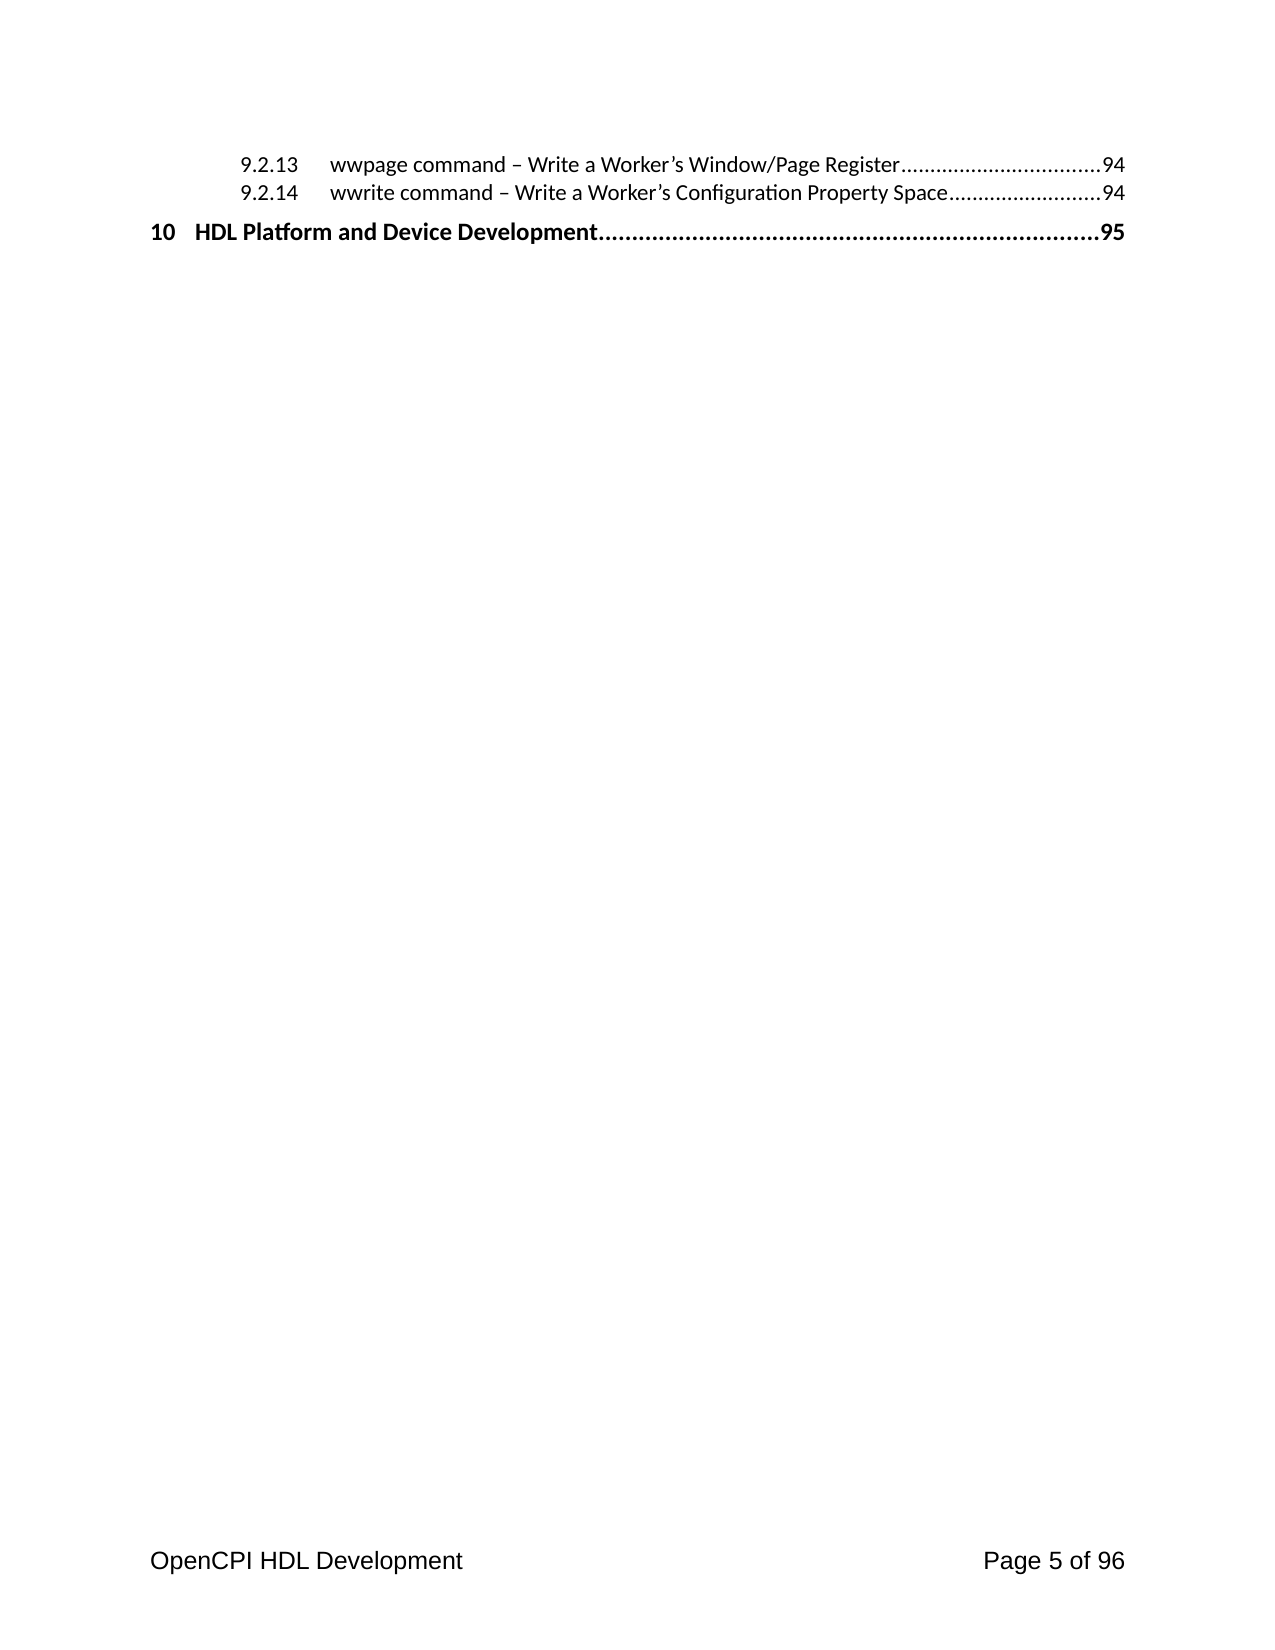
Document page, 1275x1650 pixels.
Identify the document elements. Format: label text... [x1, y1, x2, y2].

text 10 HDL Platform and Device Development 95 [150, 217, 1125, 247]
text 9.2.14 wwrite command – Write a Worker’s Configuration Property Space 94 [200, 178, 1125, 206]
text 9.2.13 wwpage command – Write a Worker’s Window/Page Register 94 [200, 150, 1125, 178]
